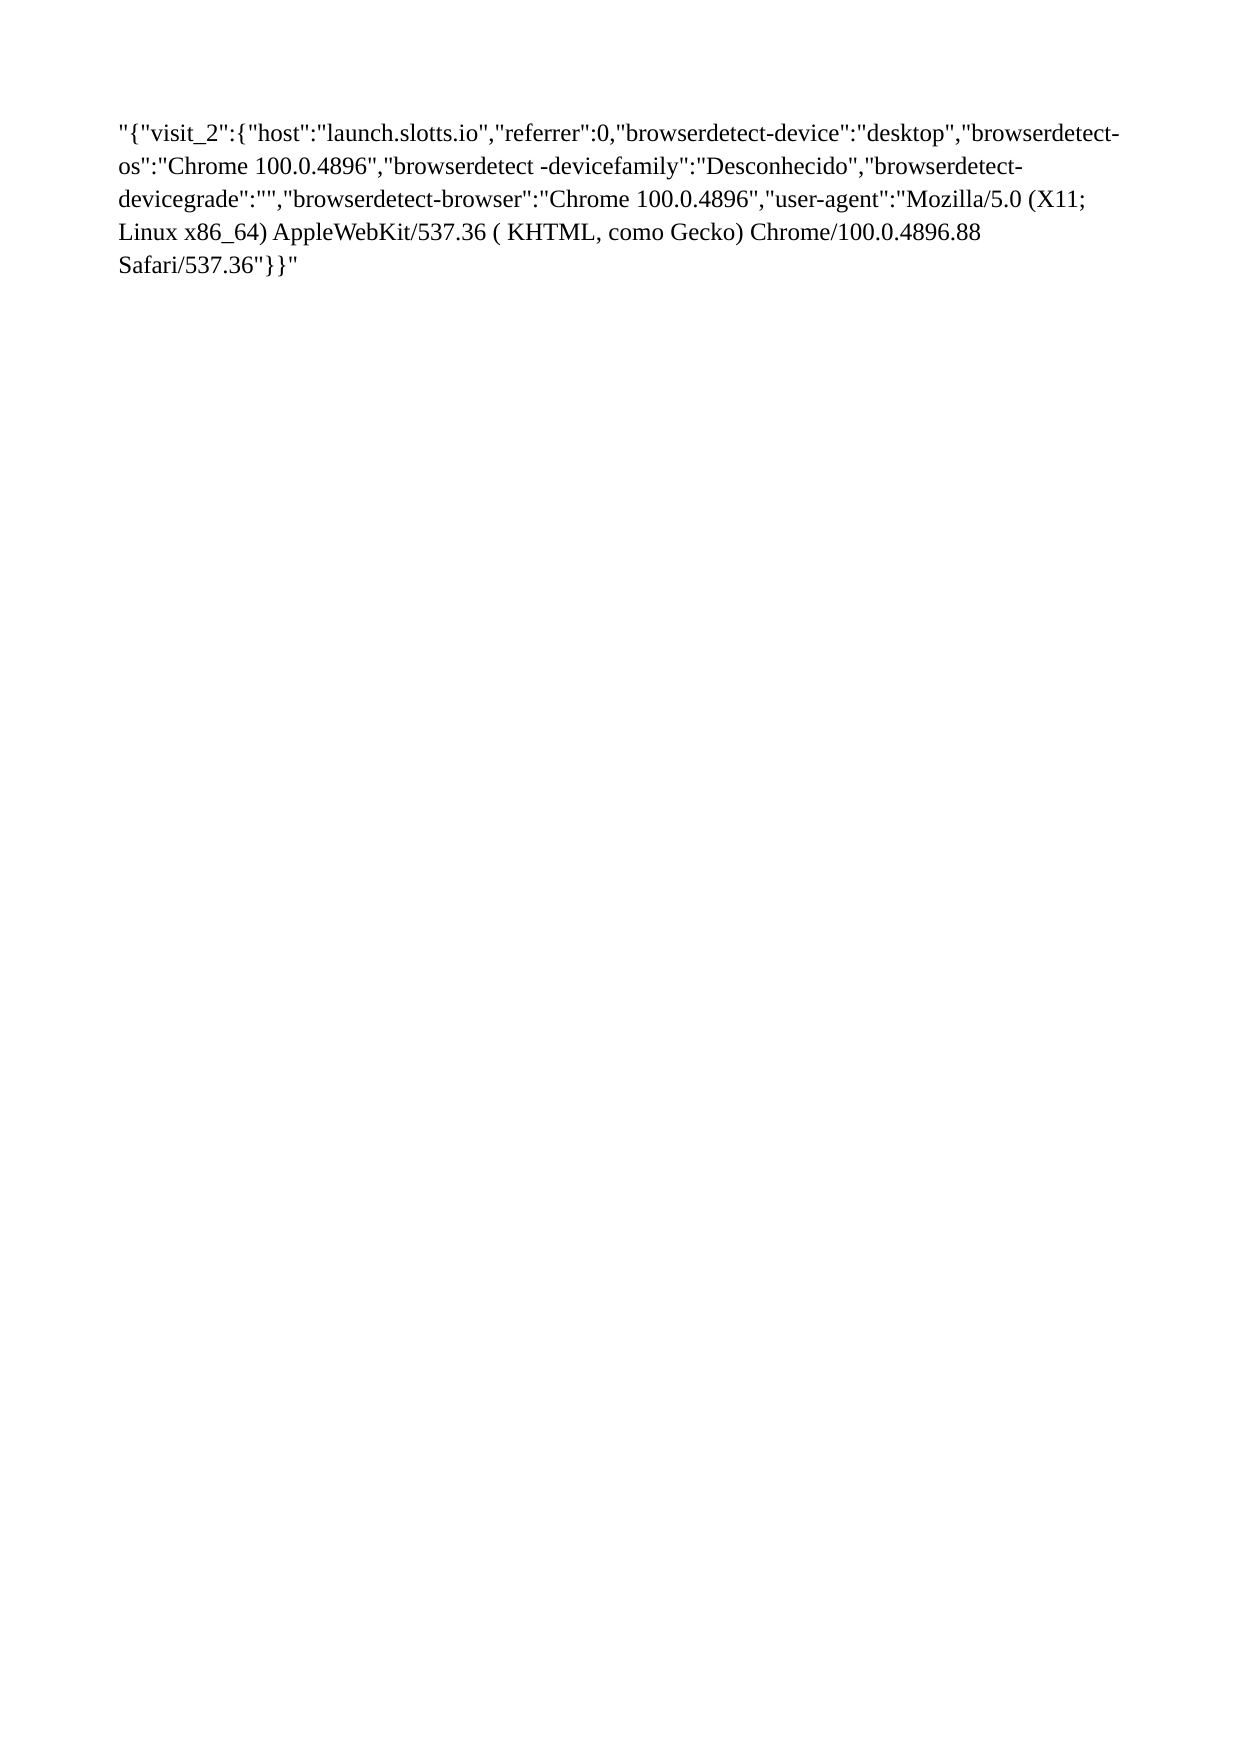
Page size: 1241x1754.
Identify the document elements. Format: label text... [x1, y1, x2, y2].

text "{"visit_2":{"host":"launch.slotts.io","referrer":0,"browserdetect-device":"desktop","browserdetect-os":"Chrome 100.0.4896","browserdetect -devicefamily":"Desconhecido","browserdetect-devicegrade":"","browserdetect-browser":"Chrome 100.0.4896","user-agent":"Mozilla/5.0 (X11; Linux x86_64) AppleWebKit/537.36 ( KHTML, como Gecko) Chrome/100.0.4896.88 Safari/537.36"}}" [118, 118, 1122, 279]
